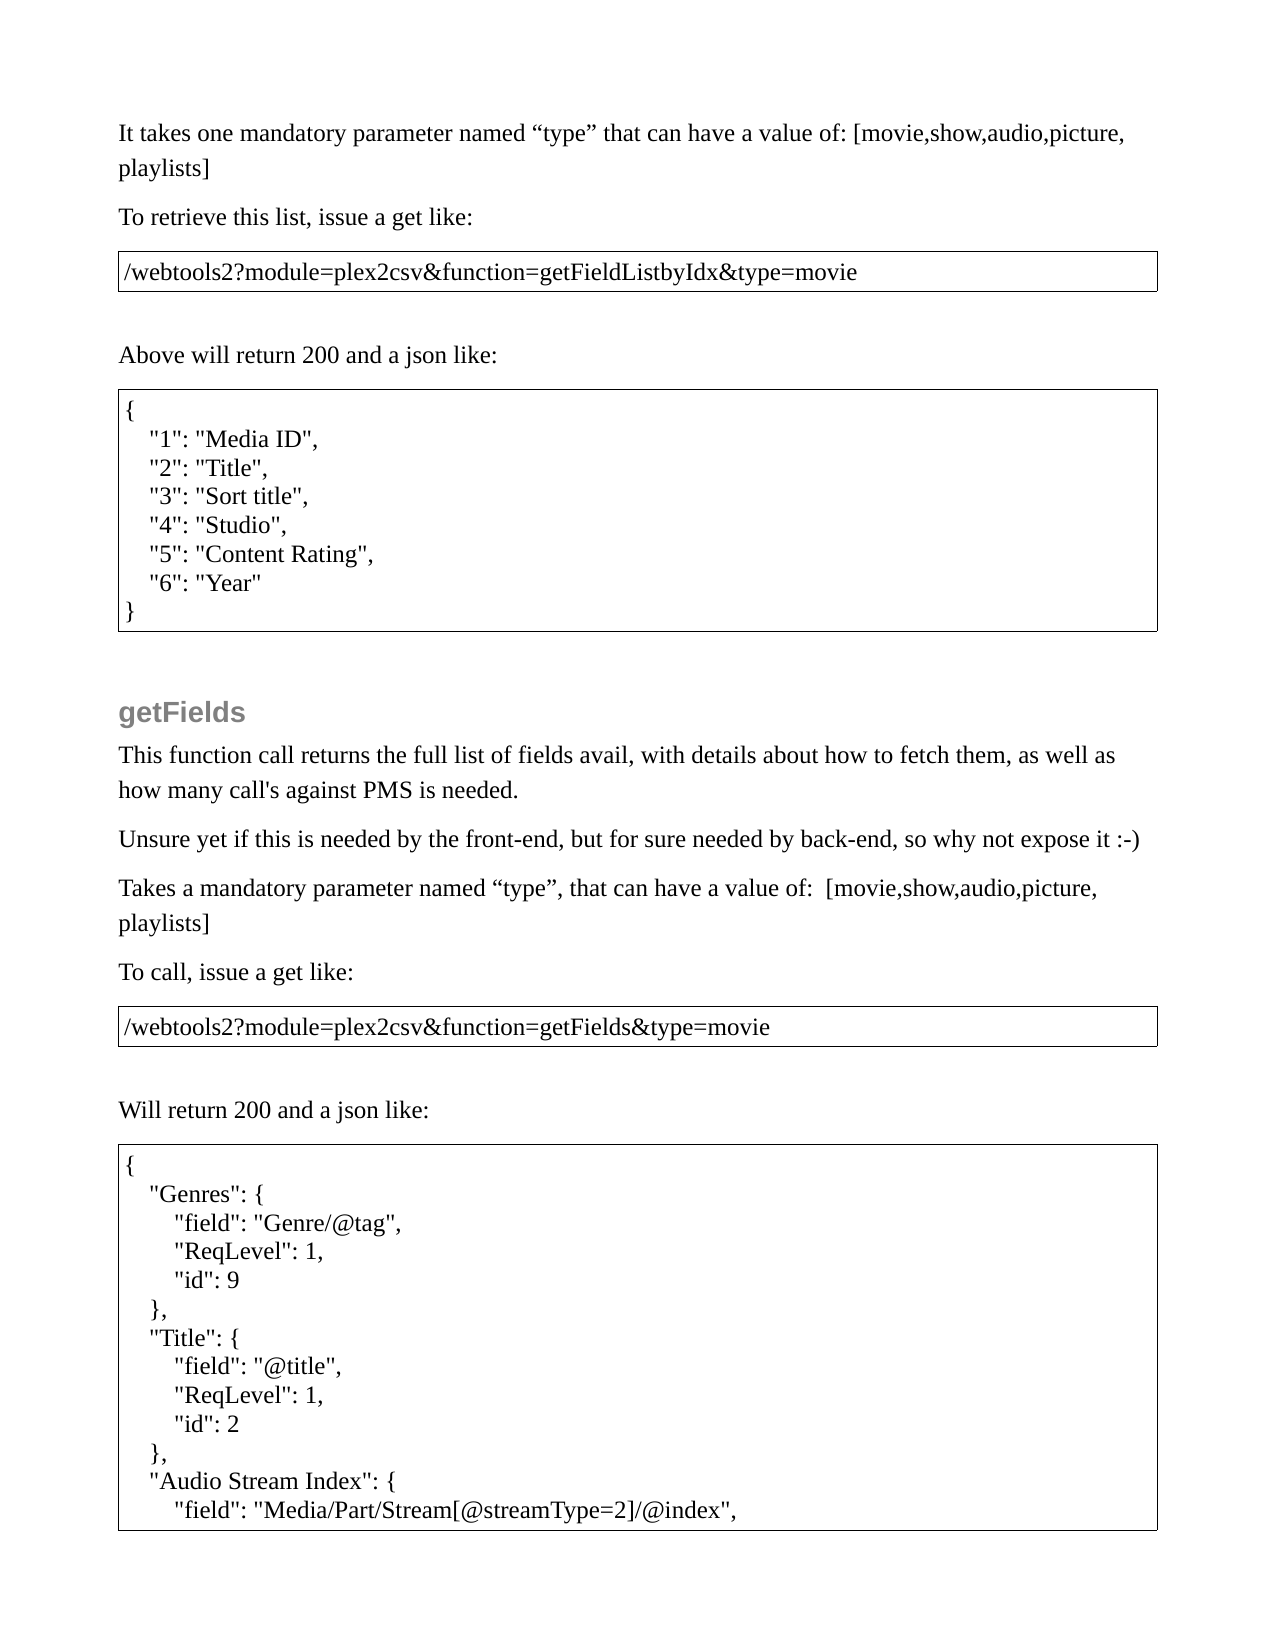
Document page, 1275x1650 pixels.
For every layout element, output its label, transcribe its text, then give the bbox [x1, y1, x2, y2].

table_header { "1": "Media ID", "2": "Title", "3": "Sort title", "4": "Studio", "5": "Content Rating", "6": "Year" } [119, 390, 1157, 631]
table_header { "Genres": { "field": "Genre/@tag", "ReqLevel": 1, "id": 9 }, "Title": { "field": "@title", "ReqLevel": 1, "id": 2 }, "Audio Stream Index": { "field": "Media/Part/Stream[@streamType=2]/@index", [119, 1145, 1157, 1530]
table_header /webtools2?module=plex2csv&function=getFields&type=movie [119, 1007, 1157, 1046]
text To retrieve this list, issue a get like: [118, 202, 1157, 230]
text Unsure yet if this is needed by the front-end, but for sure needed by back-end, so why not expose it :-) [118, 824, 1157, 853]
table_header /webtools2?module=plex2csv&function=getFieldListbyIdx&type=movie [119, 252, 1157, 291]
text Takes a mandatory parameter named “type”, that can have a value of: [movie,show,audio,picture, playlists] [118, 873, 1157, 936]
text Will return 200 and a json like: [118, 1095, 1157, 1124]
text To call, issue a get like: [118, 957, 1157, 986]
text This function call returns the full list of fields avail, with details about how to fetch them, as well as how many call's against PMS is needed. [118, 741, 1157, 804]
text It takes one mandatory parameter named “type” that can have a value of: [movie,show,audio,picture, playlists] [118, 118, 1157, 181]
text Above will return 200 and a json like: [118, 340, 1157, 369]
subtitle getFields [118, 694, 1157, 728]
